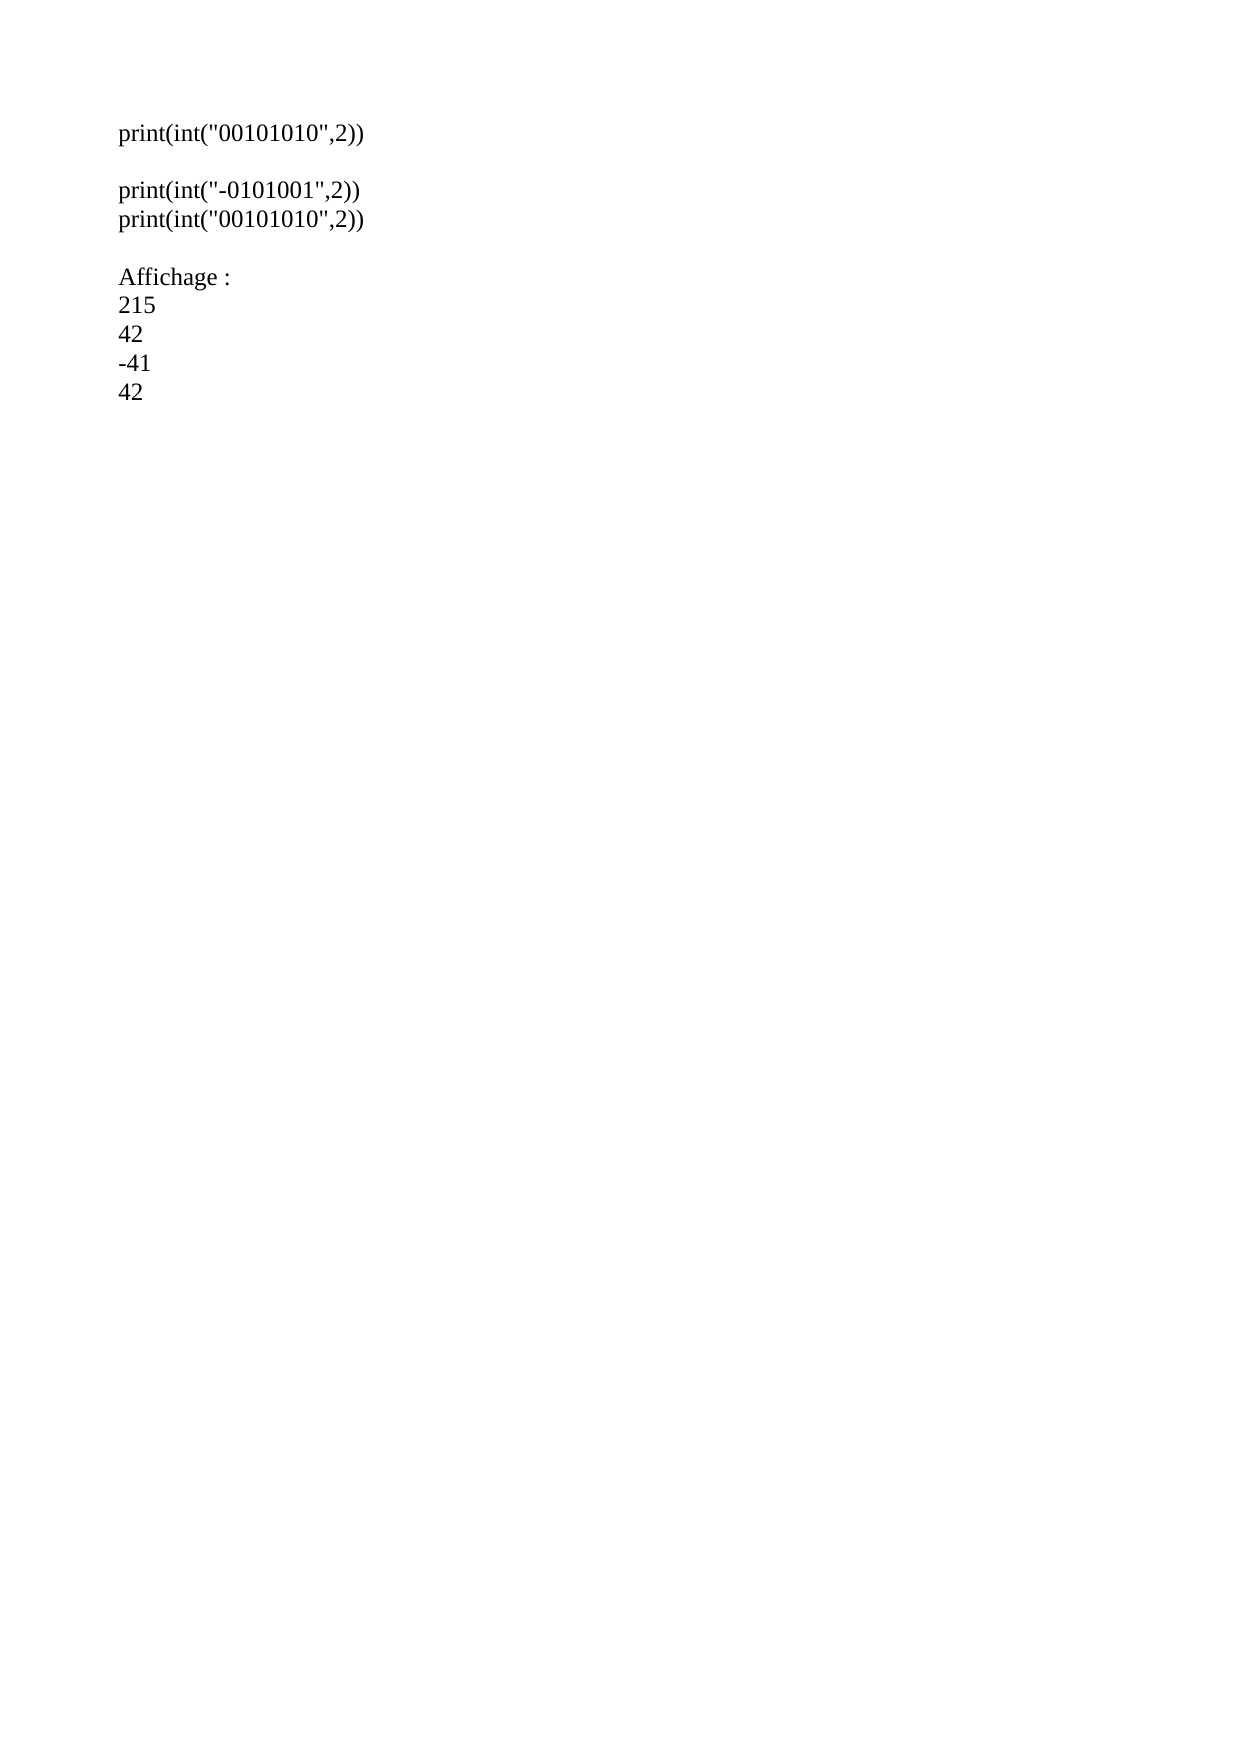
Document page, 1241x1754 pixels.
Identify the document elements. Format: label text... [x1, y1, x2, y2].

text 215 [118, 291, 1122, 319]
text print(int("00101010",2)) [118, 118, 1122, 147]
text Affichage : [118, 262, 1122, 291]
text 42 [118, 319, 1122, 348]
text print(int("-0101001",2)) [118, 176, 1122, 204]
text 42 [118, 377, 1122, 406]
text -41 [118, 348, 1122, 377]
text print(int("00101010",2)) [118, 204, 1122, 233]
